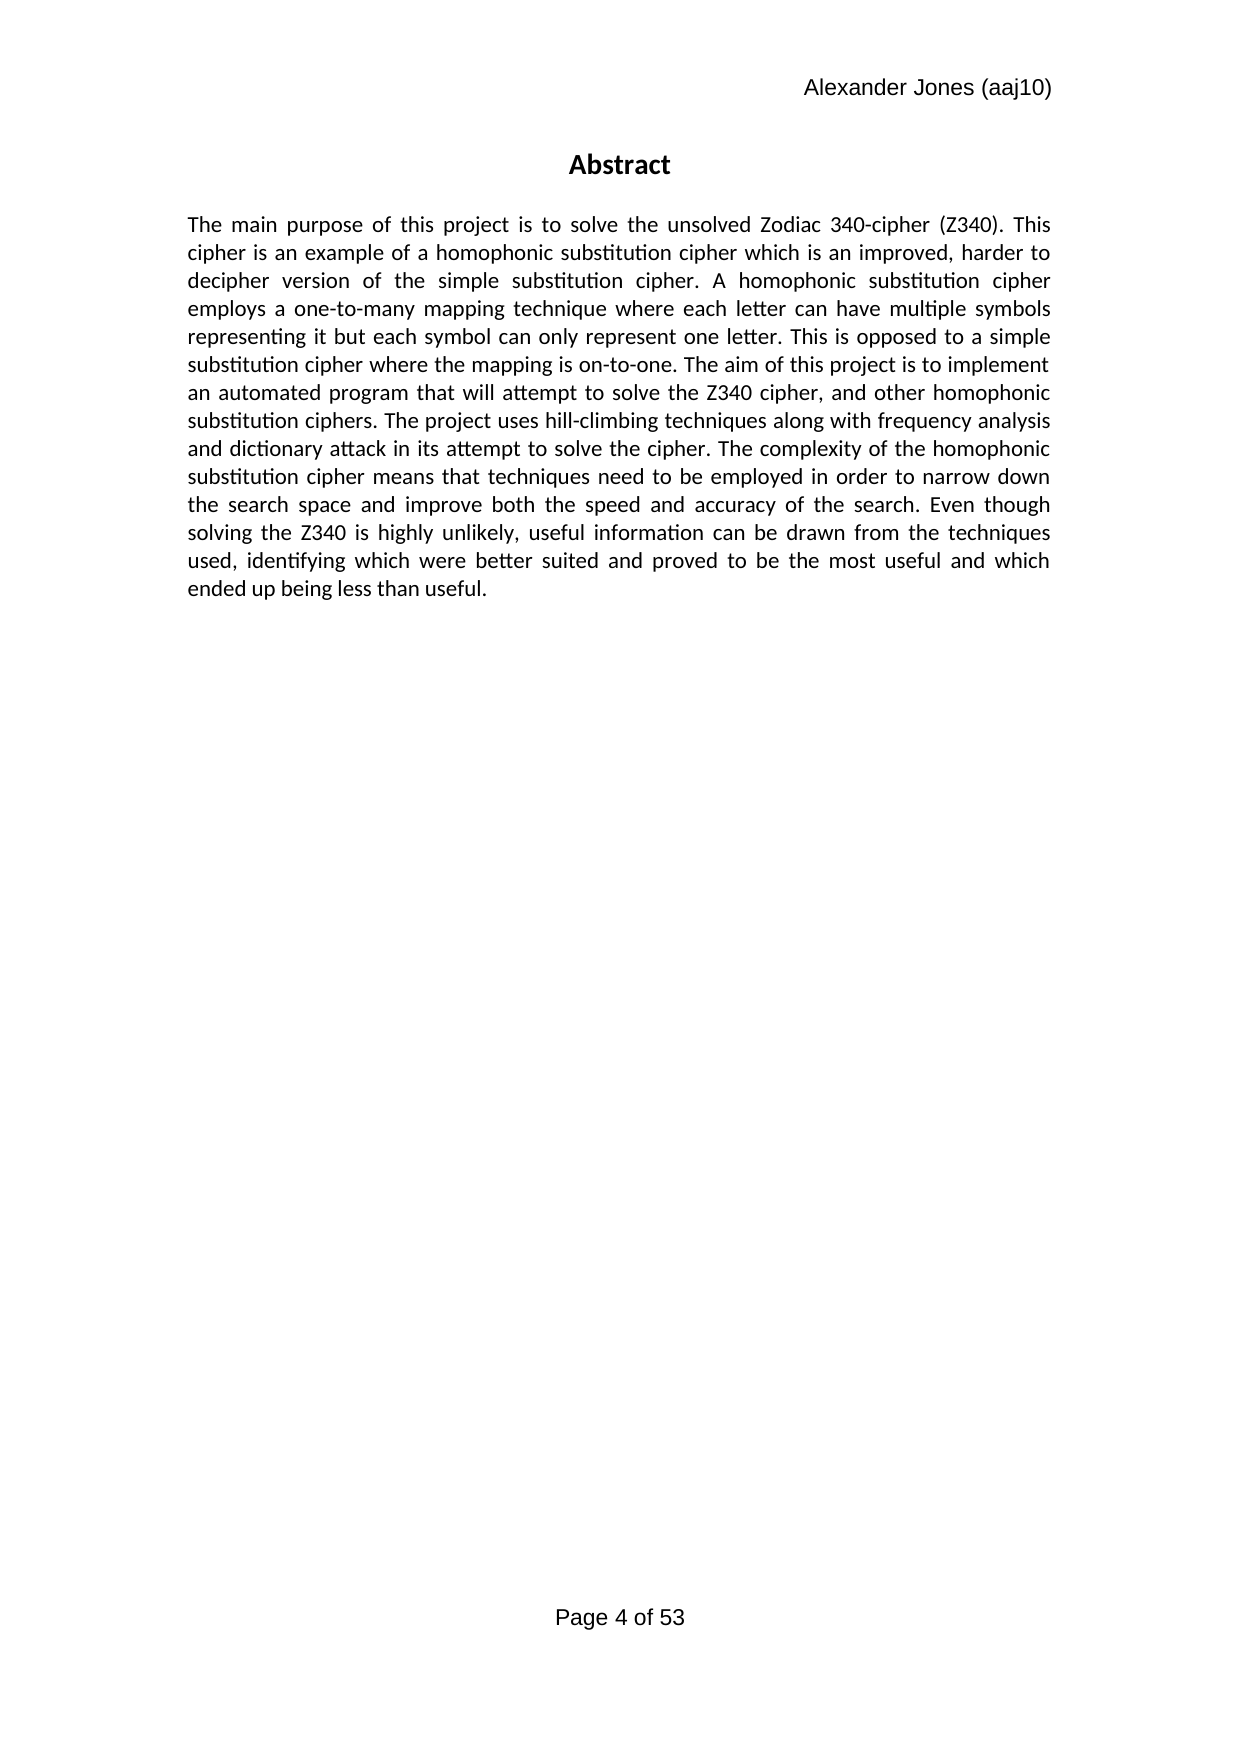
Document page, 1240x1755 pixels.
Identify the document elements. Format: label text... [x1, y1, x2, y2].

text The main purpose of this project is to solve the unsolved Zodiac 340-cipher (Z340). This cipher is an example of a homophonic substitution cipher which is an improved, harder to decipher version of the simple substitution cipher. A homophonic substitution cipher employs a one-to-many mapping technique where each letter can have multiple symbols representing it but each symbol can only represent one letter. This is opposed to a simple substitution cipher where the mapping is on-to-one. The aim of this project is to implement an automated program that will attempt to solve the Z340 cipher, and other homophonic substitution ciphers. The project uses hill-climbing techniques along with frequency analysis and dictionary attack in its attempt to solve the cipher. The complexity of the homophonic substitution cipher means that techniques need to be employed in order to narrow down the search space and improve both the speed and accuracy of the search. Even though solving the Z340 is highly unlikely, useful information can be drawn from the techniques used, identifying which were better suited and proved to be the most useful and which ended up being less than useful. [187, 210, 1052, 602]
text Abstract [187, 146, 1052, 182]
